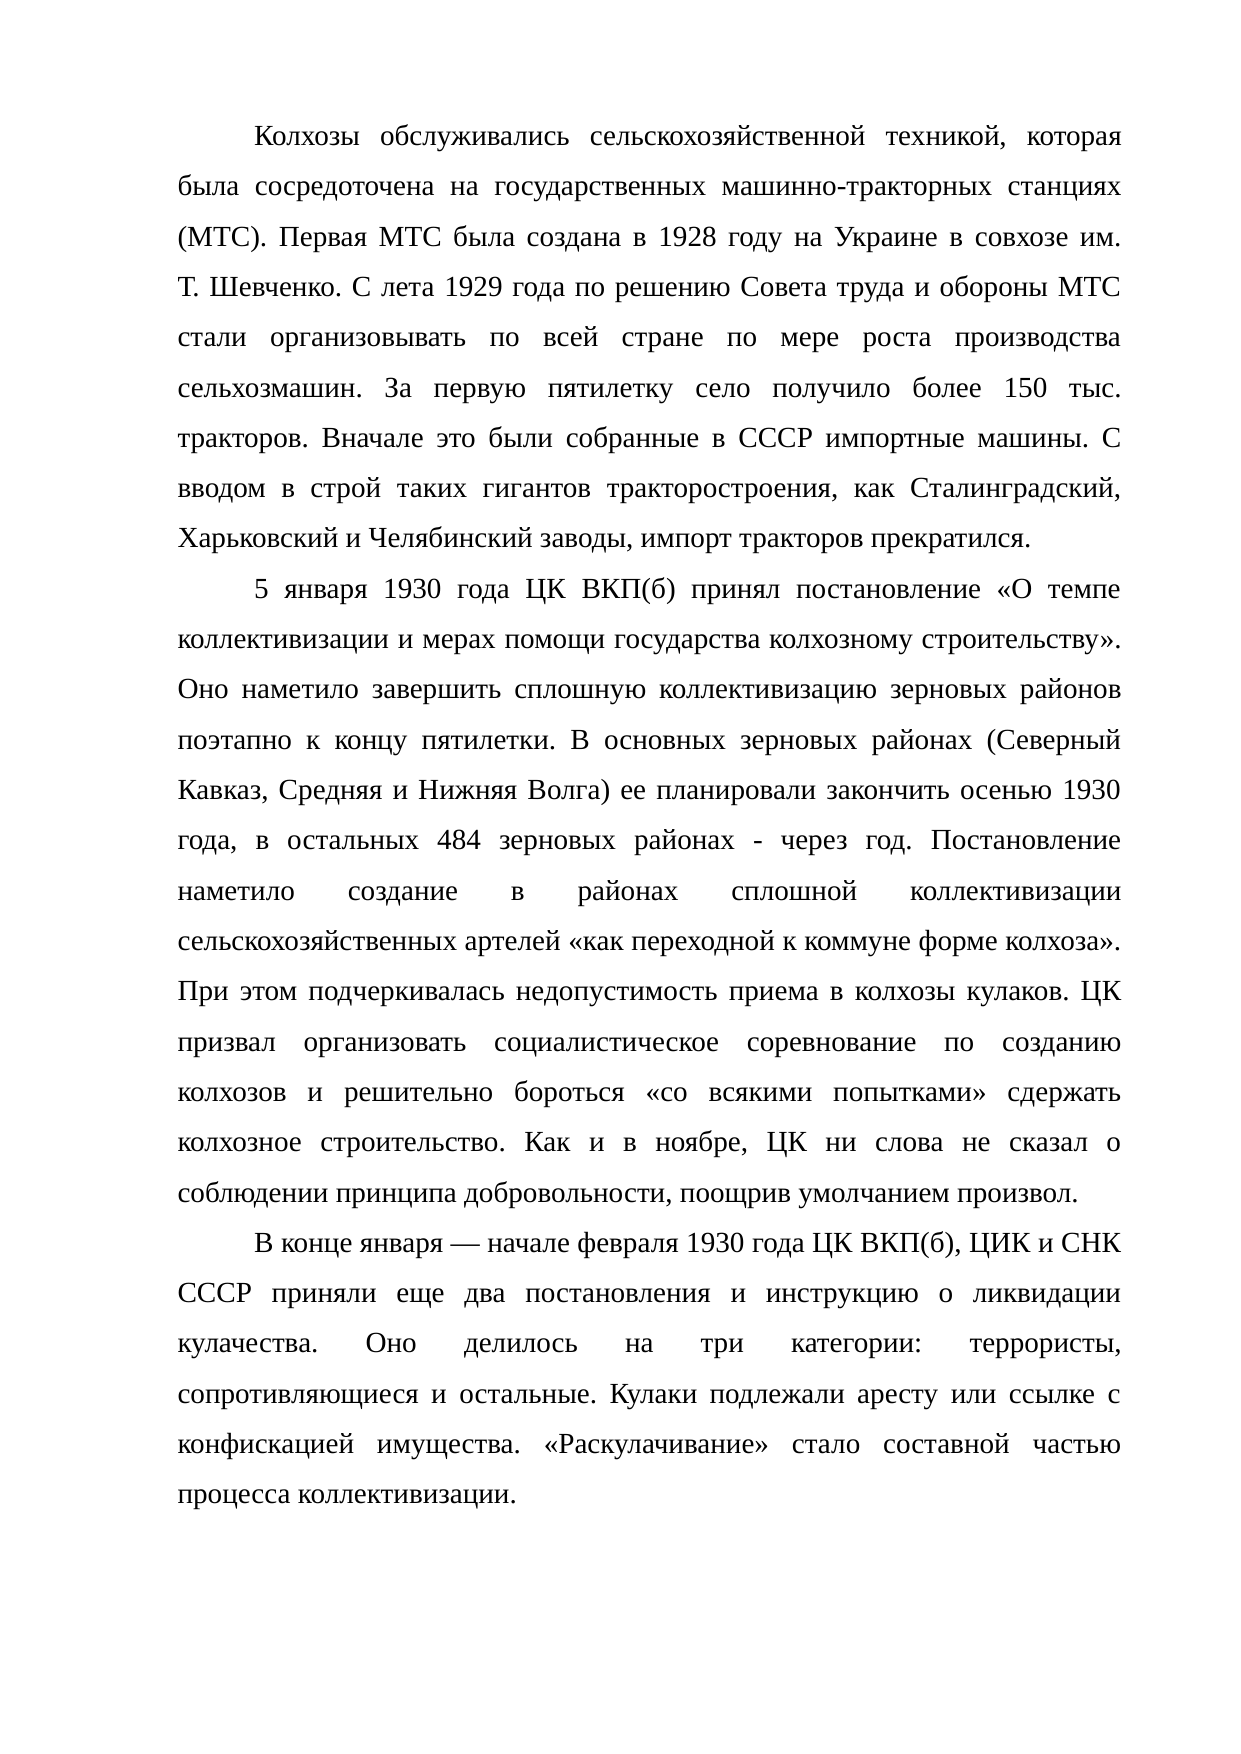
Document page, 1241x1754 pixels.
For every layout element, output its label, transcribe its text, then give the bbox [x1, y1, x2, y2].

text Колхозы обслуживались сельскохозяйственной техникой, которая была сосредоточена на государственных машинно-тракторных станциях (МТС). Первая МТС была создана в 1928 году на Украине в совхозе им. Т. Шевченко. С лета 1929 года по решению Совета труда и обороны МТС стали организовывать по всей стране по мере роста производства сельхозмашин. За первую пятилетку село получило более 150 тыс. тракторов. Вначале это были собранные в СССР импортные машины. С вводом в строй таких гигантов тракторостроения, как Сталинградский, Харьковский и Челябинский заводы, импорт тракторов прекратился. [177, 118, 1122, 554]
text В конце января — начале февраля 1930 года ЦК ВКП(б), ЦИК и СНК СССР приняли еще два постановления и инструкцию о ликвидации кулачества. Оно делилось на три категории: террористы, сопротивляющиеся и остальные. Кулаки подлежали аресту или ссылке с конфискацией имущества. «Раскулачивание» стало составной частью процесса коллективизации. [177, 1225, 1122, 1510]
text 5 января 1930 года ЦК ВКП(б) принял постановление «О темпе коллективизации и мерах помощи государства колхозному строительству». Оно наметило завершить сплошную коллективизацию зерновых районов поэтапно к концу пятилетки. В основных зерновых районах (Северный Кавказ, Средняя и Нижняя Волга) ее планировали закончить осенью 1930 года, в остальных 484 зерновых районах - через год. Постановление наметило создание в районах сплошной коллективизации сельскохозяйственных артелей «как переходной к коммуне форме колхоза». При этом подчеркивалась недопустимость приема в колхозы кулаков. ЦК призвал организовать социалистическое соревнование по созданию колхозов и решительно бороться «со всякими попытками» сдержать колхозное строительство. Как и в ноябре, ЦК ни слова не сказал о соблюдении принципа добровольности, поощрив умолчанием произвол. [177, 571, 1122, 1208]
